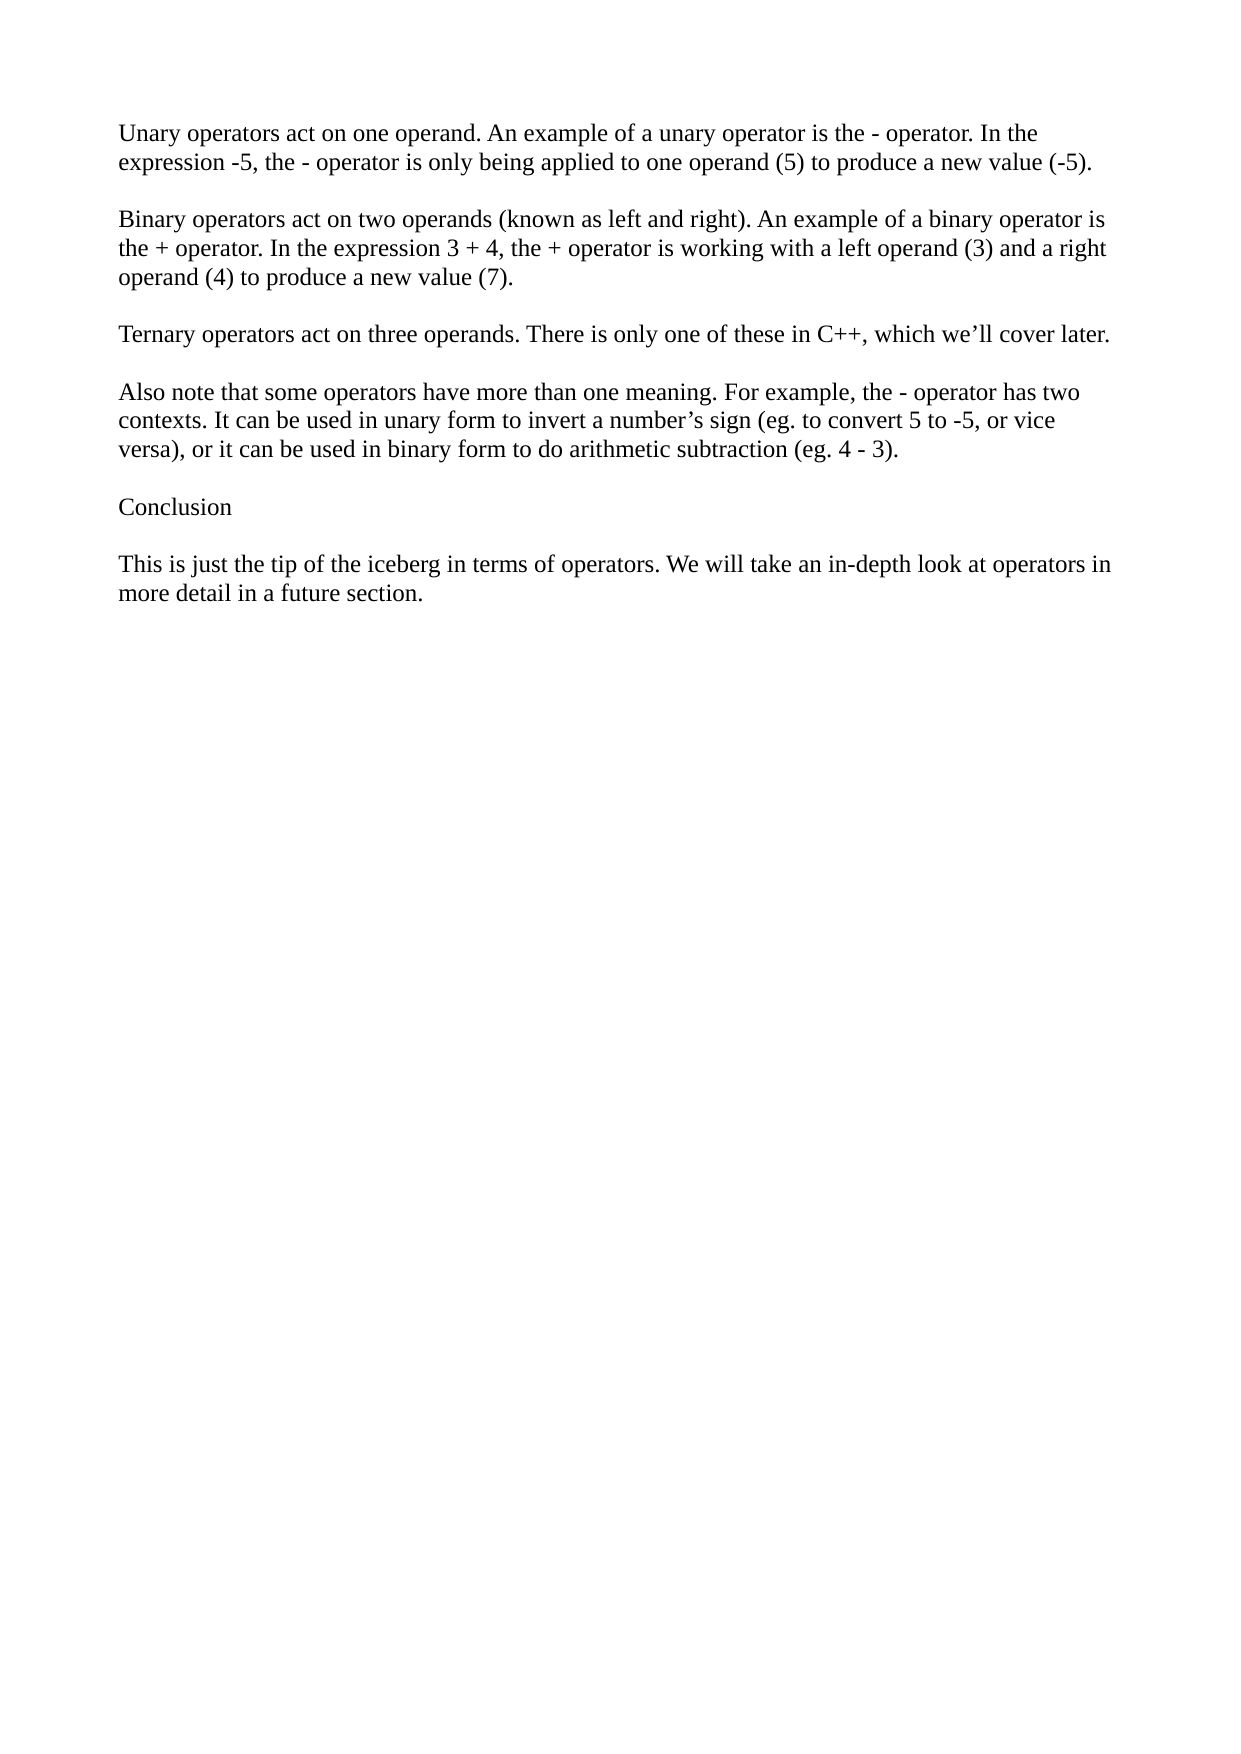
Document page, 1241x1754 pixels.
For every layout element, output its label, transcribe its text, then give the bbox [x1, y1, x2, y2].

text Conclusion [118, 492, 1122, 521]
text Unary operators act on one operand. An example of a unary operator is the - operator. In the expression -5, the - operator is only being applied to one operand (5) to produce a new value (-5). [118, 118, 1122, 176]
text Also note that some operators have more than one meaning. For example, the - operator has two contexts. It can be used in unary form to invert a number’s sign (eg. to convert 5 to -5, or vice versa), or it can be used in binary form to do arithmetic subtraction (eg. 4 - 3). [118, 377, 1122, 463]
text This is just the tip of the iceberg in terms of operators. We will take an in-depth look at operators in more detail in a future section. [118, 549, 1122, 607]
text Ternary operators act on three operands. There is only one of these in C++, which we’ll cover later. [118, 319, 1122, 348]
text Binary operators act on two operands (known as left and right). An example of a binary operator is the + operator. In the expression 3 + 4, the + operator is working with a left operand (3) and a right operand (4) to produce a new value (7). [118, 204, 1122, 291]
